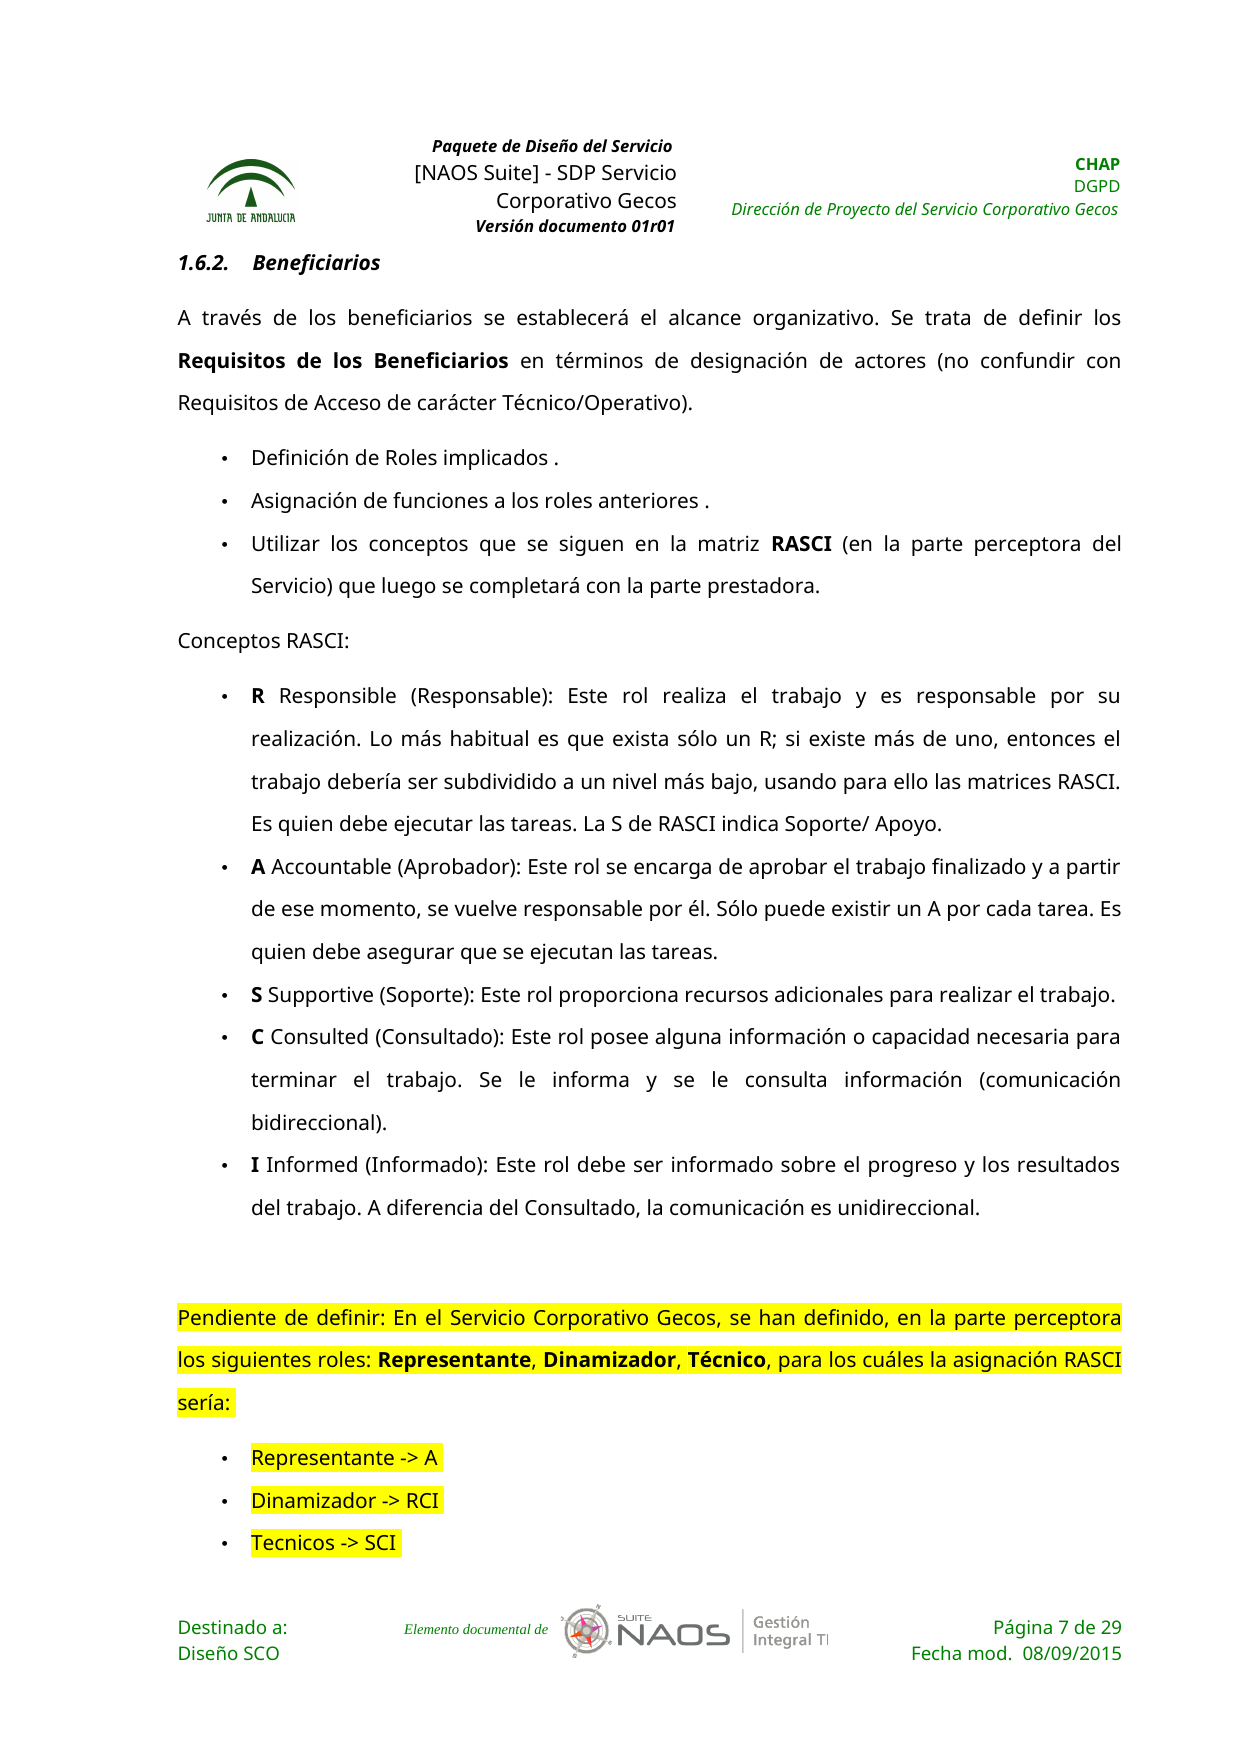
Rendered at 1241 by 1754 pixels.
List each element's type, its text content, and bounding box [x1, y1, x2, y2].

text A través de los beneficiarios se establecerá el alcance organizativo. Se trata de definir los Requisitos de los Beneficiarios en términos de designación de actores (no confundir con Requisitos de Acceso de carácter Técnico/Operativo). [177, 303, 1122, 417]
subtitle Beneficiarios [177, 248, 1122, 277]
list Utilizar los conceptos que se siguen en la matriz RASCI (en la parte perceptora del Servicio) que luego se completará con la parte prestadora. [221, 529, 1122, 600]
list I Informed (Informado): Este rol debe ser informado sobre el progreso y los resultados del trabajo. A diferencia del Consultado, la comunicación es unidireccional. [221, 1150, 1122, 1221]
list Tecnicos -> SCI [221, 1528, 1122, 1557]
list Asignación de funciones a los roles anteriores . [221, 486, 1122, 514]
list S Supportive (Soporte): Este rol proporciona recursos adicionales para realizar el trabajo. [221, 980, 1122, 1008]
text Conceptos RASCI: [177, 626, 1122, 655]
list Dinamizador -> RCI [221, 1486, 1122, 1514]
text Pendiente de definir: En el Servicio Corporativo Gecos, se han definido, en la parte perceptora los siguientes roles: Representante, Dinamizador, Técnico, para los cuáles la asignación RASCI sería: [177, 1303, 1122, 1417]
list Definición de Roles implicados . [221, 443, 1122, 472]
list R Responsible (Responsable): Este rol realiza el trabajo y es responsable por su realización. Lo más habitual es que exista sólo un R; si existe más de uno, entonces el trabajo debería ser subdividido a un nivel más bajo, usando para ello las matrices RASCI. Es quien debe ejecutar las tareas. La S de RASCI indica Soporte/ Apoyo. [221, 682, 1122, 838]
list A Accountable (Aprobador): Este rol se encarga de aprobar el trabajo finalizado y a partir de ese momento, se vuelve responsable por él. Sólo puede existir un A por cada tarea. Es quien debe asegurar que se ejecutan las tareas. [221, 852, 1122, 966]
list C Consulted (Consultado): Este rol posee alguna información o capacidad necesaria para terminar el trabajo. Se le informa y se le consulta información (comunicación bidireccional). [221, 1022, 1122, 1136]
list Representante -> A [221, 1443, 1122, 1472]
picture [560, 1604, 829, 1658]
picture [201, 159, 298, 226]
